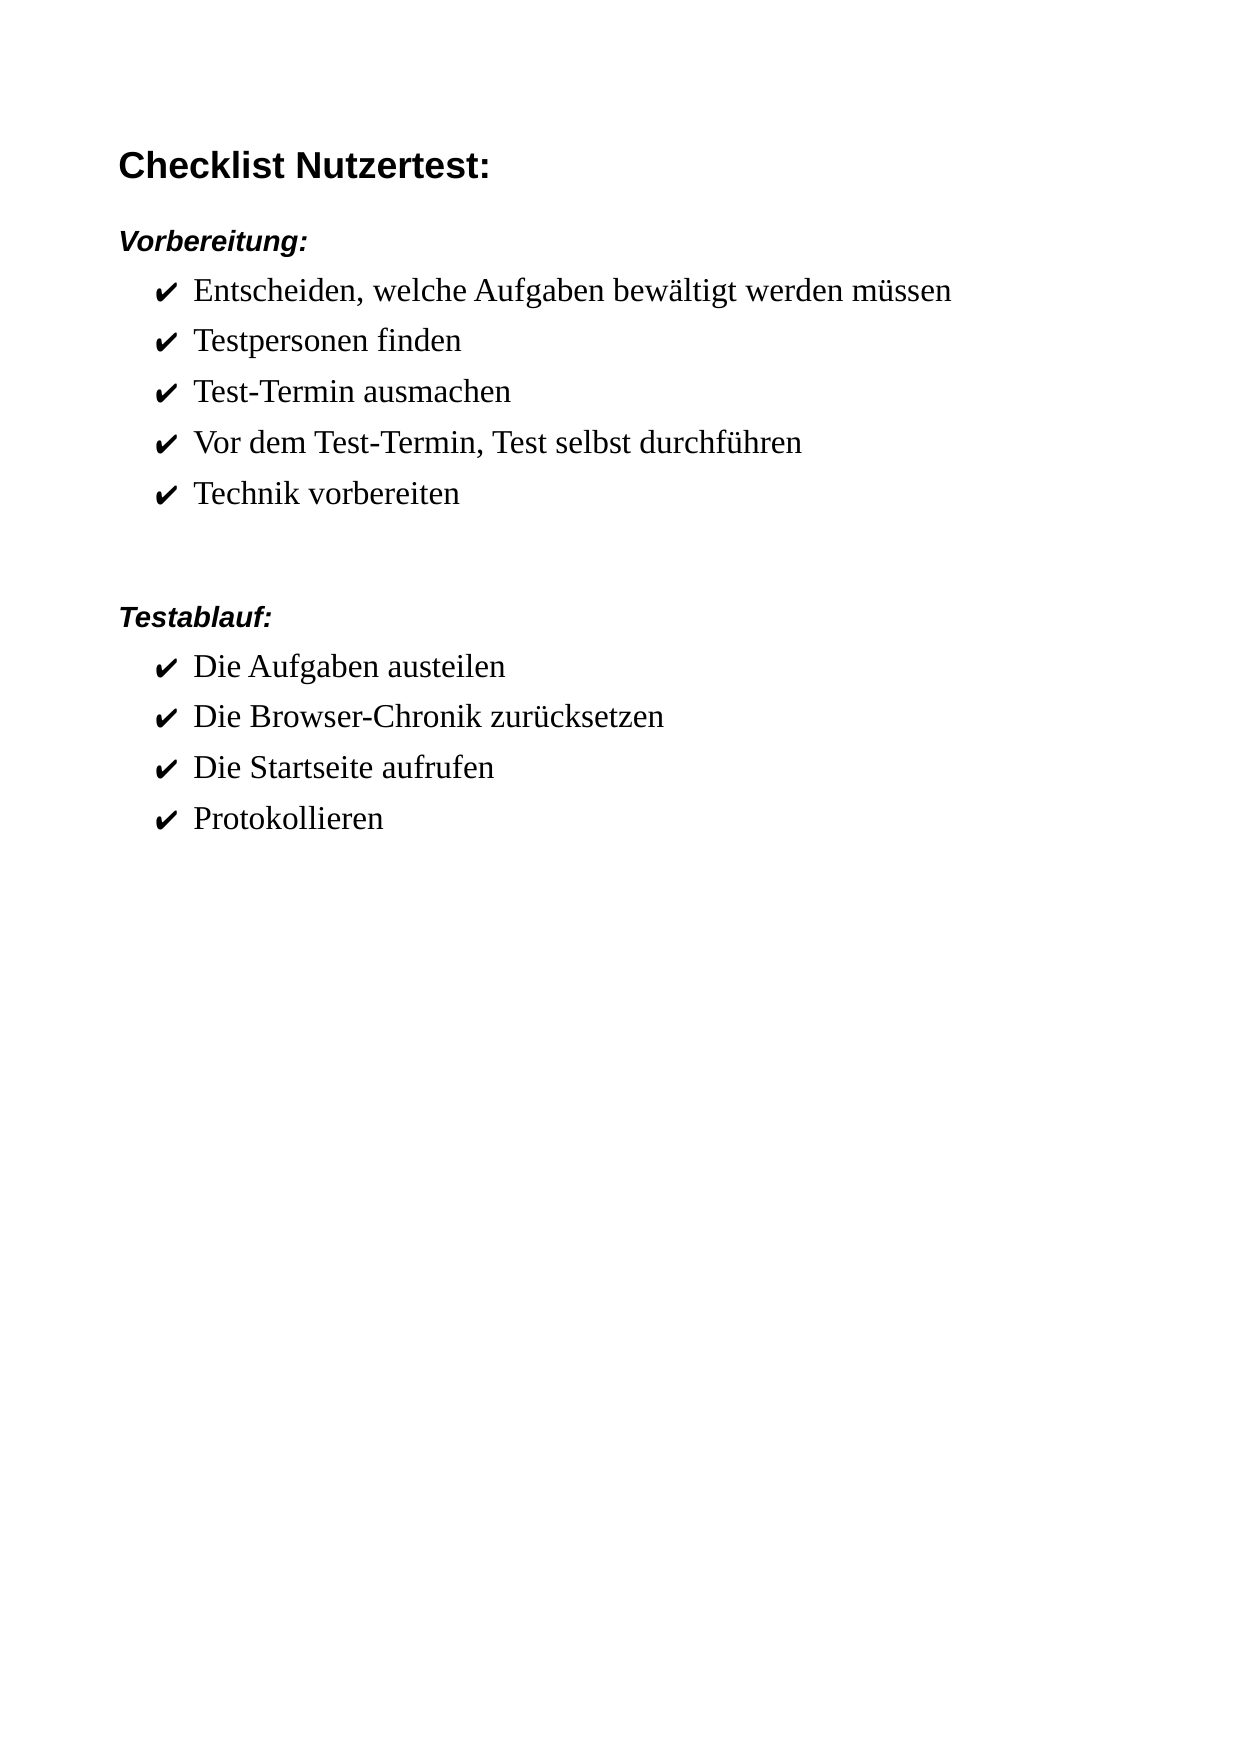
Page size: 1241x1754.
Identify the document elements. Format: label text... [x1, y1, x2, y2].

list Protokollieren [156, 798, 1122, 837]
list Die Browser-Chronik zurücksetzen [156, 697, 1122, 735]
list Vor dem Test-Termin, Test selbst durchführen [156, 422, 1122, 461]
list Testpersonen finden [156, 321, 1122, 359]
list Entscheiden, welche Aufgaben bewältigt werden müssen [156, 270, 1122, 308]
list Test-Termin ausmachen [156, 371, 1122, 410]
subtitle Vorbereitung: [118, 224, 1122, 257]
list Technik vorbereiten [156, 473, 1122, 511]
list Die Startseite aufrufen [156, 747, 1122, 786]
subtitle Testablauf: [118, 600, 1122, 633]
subtitle Checklist Nutzertest: [118, 143, 1122, 186]
list Die Aufgaben austeilen [156, 646, 1122, 684]
